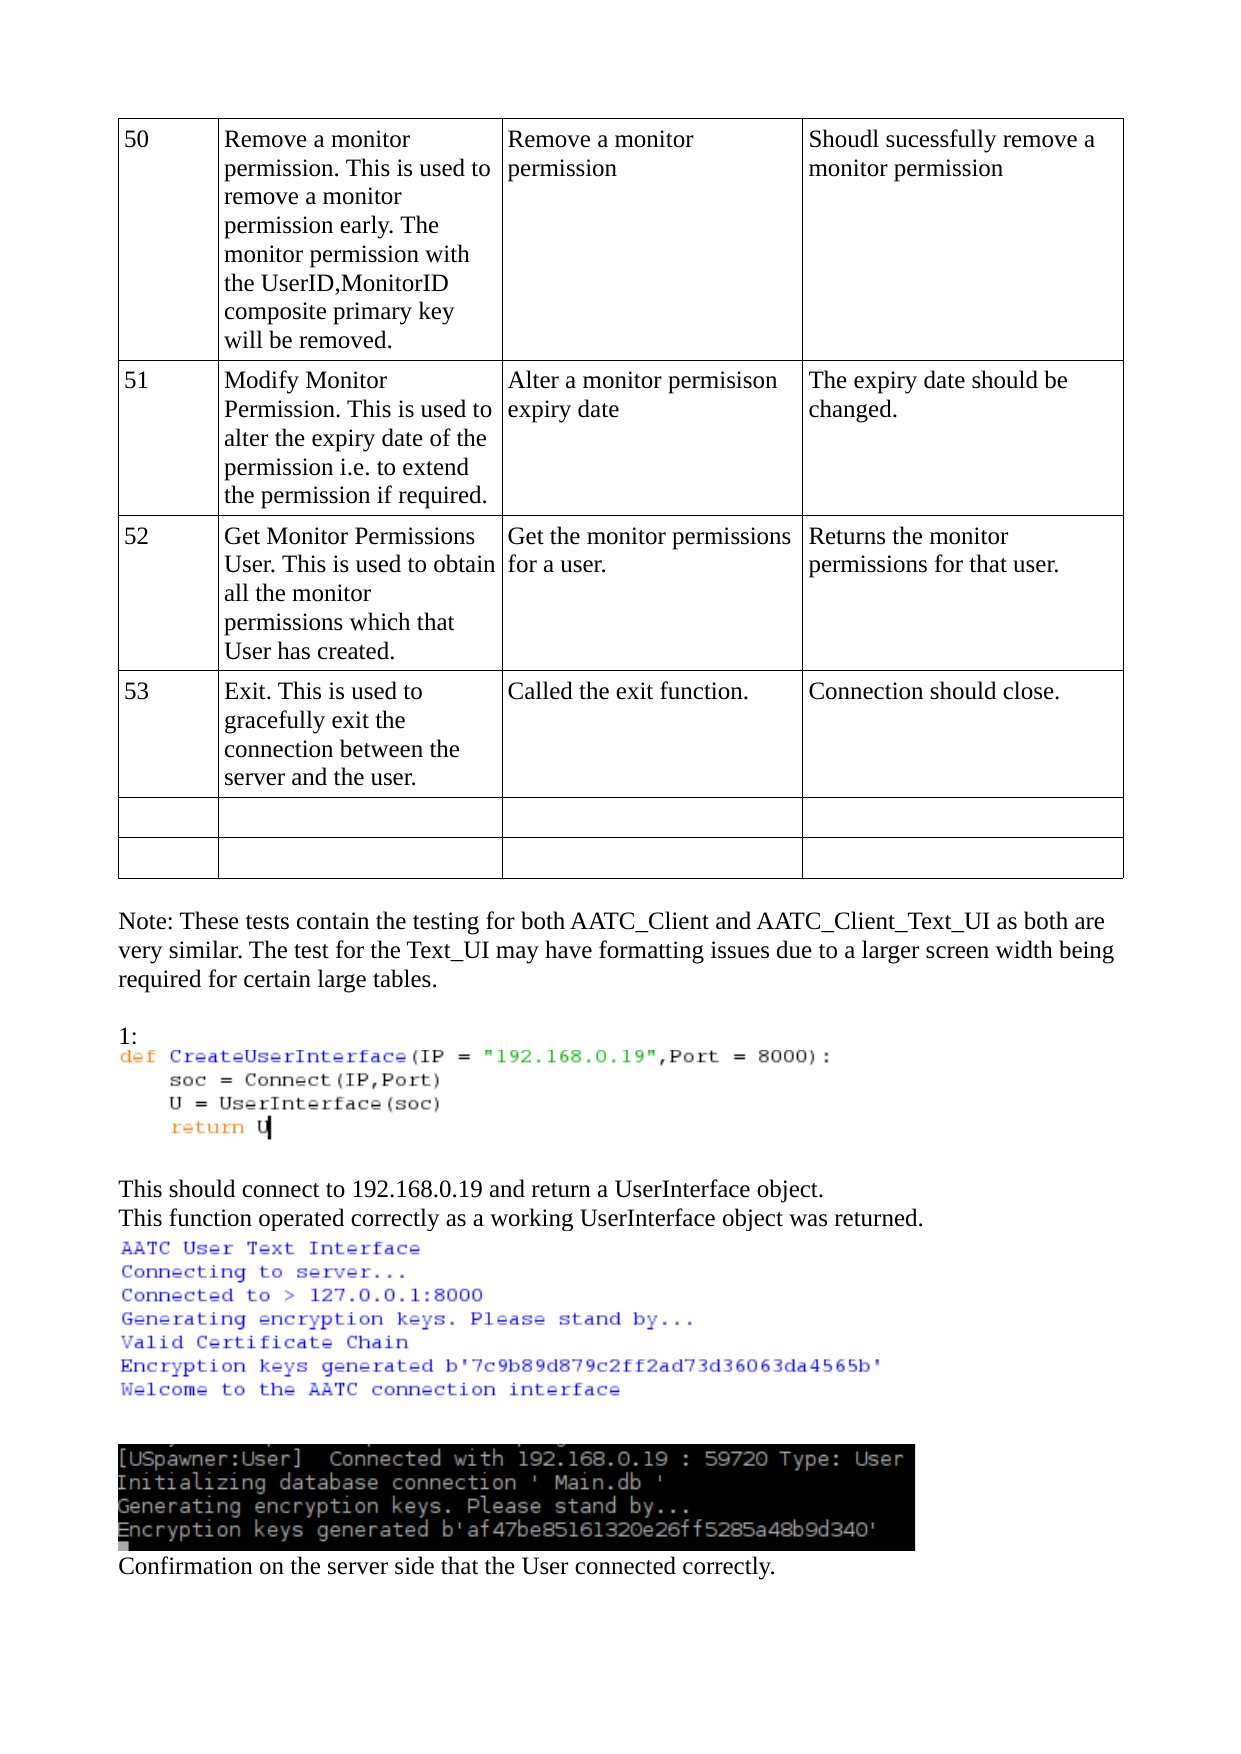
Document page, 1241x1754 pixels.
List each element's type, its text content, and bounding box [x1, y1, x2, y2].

table_cell Modify Monitor Permission. This is used to alter the expiry date of the permission i.e. to extend the permission if required. [219, 361, 502, 515]
picture [118, 1231, 926, 1416]
table_cell [119, 838, 218, 877]
table_cell 53 [119, 671, 218, 797]
picture [118, 1050, 833, 1146]
table_cell Get Monitor Permissions User. This is used to obtain all the monitor permissions which that User has created. [219, 516, 502, 670]
text This should connect to 192.168.0.19 and return a UserInterface object. [118, 1174, 1122, 1203]
table_cell [503, 798, 802, 837]
table_cell [219, 838, 502, 877]
text Confirmation on the server side that the User connected correctly. [118, 1445, 1122, 1580]
table_cell [503, 838, 802, 877]
table_cell [119, 798, 218, 837]
table_cell 50 [119, 119, 218, 360]
table_cell Shoudl sucessfully remove a monitor permission [803, 119, 1123, 360]
text This function operated correctly as a working UserInterface object was returned. [118, 1203, 1122, 1232]
table_cell 52 [119, 516, 218, 670]
picture [118, 1444, 915, 1551]
table_cell Returns the monitor permissions for that user. [803, 516, 1123, 670]
text 1: [118, 1021, 1122, 1050]
table_cell Connection should close. [803, 671, 1123, 797]
table_cell 51 [119, 361, 218, 515]
table_cell Called the exit function. [503, 671, 802, 797]
table_cell [803, 838, 1123, 877]
text Note: These tests contain the testing for both AATC_Client and AATC_Client_Text_UI as both are very similar. The test for the Text_UI may have formatting issues due to a larger screen width being required for certain large tables. [118, 906, 1122, 993]
table_cell [803, 798, 1123, 837]
table_cell Get the monitor permissions for a user. [503, 516, 802, 670]
table_cell Remove a monitor permission [503, 119, 802, 360]
table_cell Remove a monitor permission. This is used to remove a monitor permission early. The monitor permission with the UserID,MonitorID composite primary key will be removed. [219, 119, 502, 360]
table_cell Alter a monitor permisison expiry date [503, 361, 802, 515]
table_cell The expiry date should be changed. [803, 361, 1123, 515]
table_cell Exit. This is used to gracefully exit the connection between the server and the user. [219, 671, 502, 797]
table_cell [219, 798, 502, 837]
